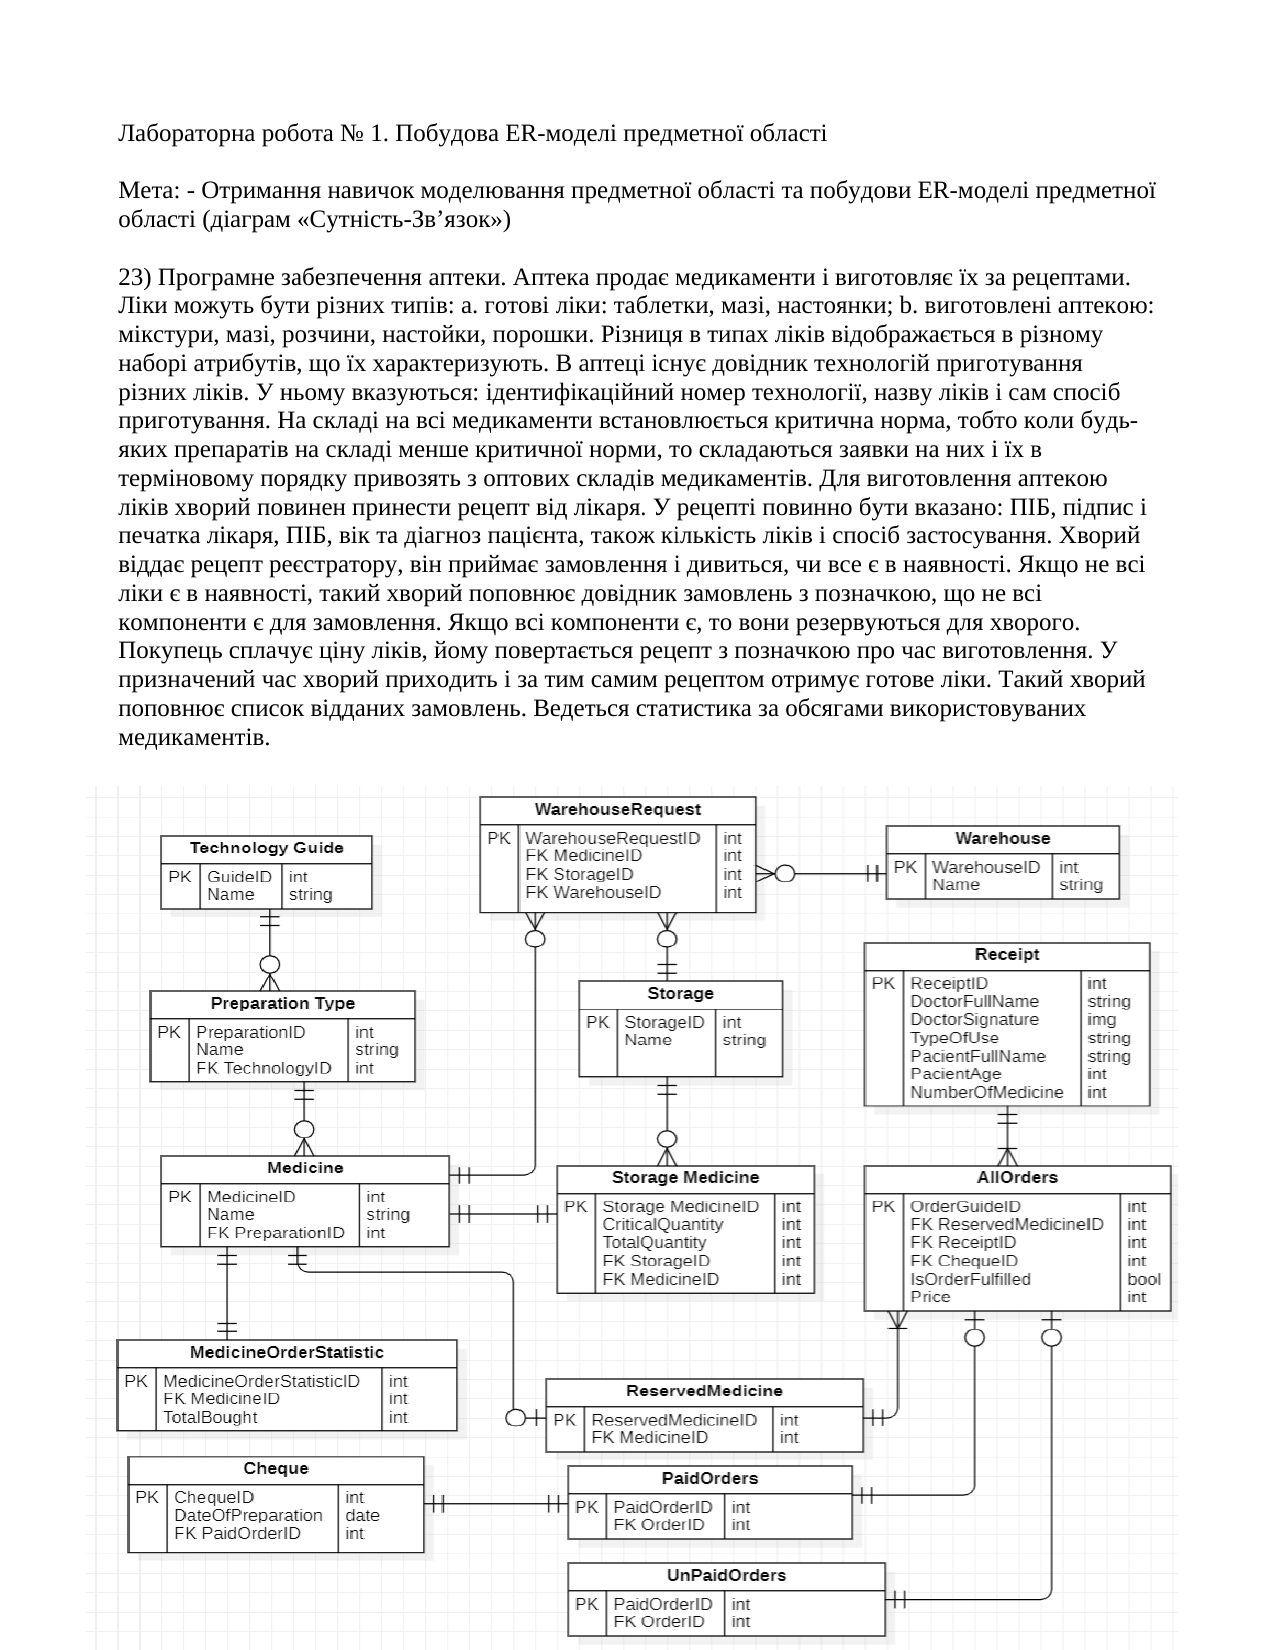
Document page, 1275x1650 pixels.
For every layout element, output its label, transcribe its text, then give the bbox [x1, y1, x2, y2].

text Мета: - Отримання навичок моделювання предметної області та побудови ER-моделі предметної області (діаграм «Сутність-Зв’язок») [118, 176, 1157, 233]
picture [85, 786, 1179, 1650]
text Лабораторна робота № 1. Побудова ER-моделі предметної області [118, 118, 1157, 147]
text 23) Програмне забезпечення аптеки. Аптека продає медикаменти і виготовляє їх за рецептами. Ліки можуть бути різних типів: a. готові ліки: таблетки, мазі, настоянки; b. виготовлені аптекою: мікстури, мазі, розчини, настойки, порошки. Різниця в типах ліків відображається в різному наборі атрибутів, що їх характеризують. В аптеці існує довідник технологій приготування різних ліків. У ньому вказуються: ідентифікаційний номер технології, назву ліків і сам спосіб приготування. На складі на всі медикаменти встановлюється критична норма, тобто коли будь-яких препаратів на складі менше критичної норми, то складаються заявки на них і їх в терміновому порядку привозять з оптових складів медикаментів. Для виготовлення аптекою ліків хворий повинен принести рецепт від лікаря. У рецепті повинно бути вказано: ПІБ, підпис і печатка лікаря, ПІБ, вік та діагноз пацієнта, також кількість ліків і спосіб застосування. Хворий віддає рецепт реєстратору, він приймає замовлення і дивиться, чи все є в наявності. Якщо не всі ліки є в наявності, такий хворий поповнює довідник замовлень з позначкою, що не всі компоненти є для замовлення. Якщо всі компоненти є, то вони резервуються для хворого. Покупець сплачує ціну ліків, йому повертається рецепт з позначкою про час виготовлення. У призначений час хворий приходить і за тим самим рецептом отримує готове ліки. Такий хворий поповнює список відданих замовлень. Ведеться статистика за обсягами використовуваних медикаментів. [118, 262, 1157, 751]
